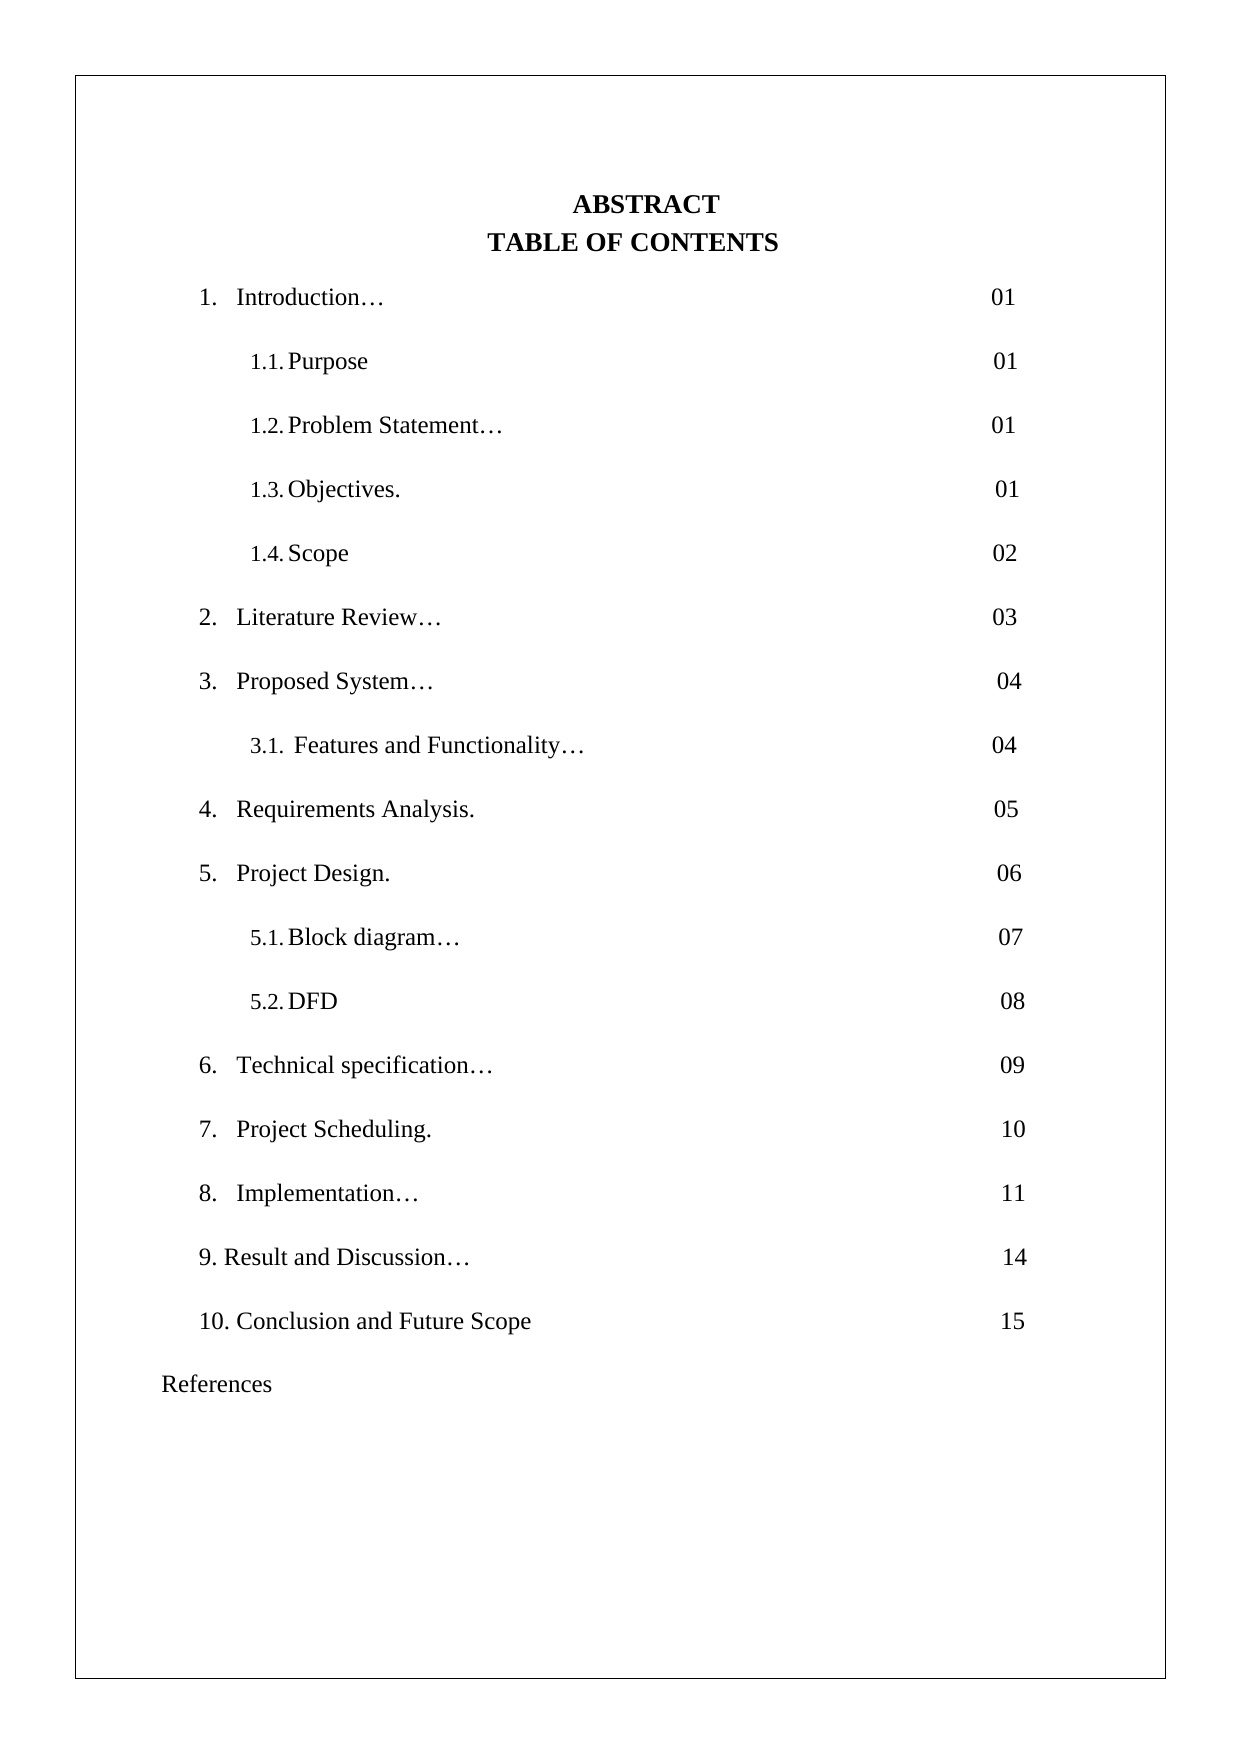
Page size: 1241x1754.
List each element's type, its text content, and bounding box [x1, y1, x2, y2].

text TABLE OF CONTENTS [314, 226, 952, 257]
list Introduction… 01 [199, 282, 1090, 311]
list Implementation… 11 [199, 1178, 1090, 1207]
list Project Scheduling. 10 [199, 1114, 1090, 1142]
list Proposed System… 04 [199, 666, 1090, 695]
list Literature Review… 03 [199, 602, 1090, 631]
list Problem Statement… 01 [250, 410, 1090, 439]
list Scope 02 [250, 538, 1090, 567]
list Purpose 01 [250, 346, 1090, 375]
list Features and Functionality… 04 [250, 730, 1090, 758]
list Objectives. 01 [250, 474, 1090, 503]
list Result and Discussion… 14 [199, 1242, 1090, 1271]
list Requirements Analysis. 05 [199, 794, 1090, 822]
list Project Design. 06 [199, 858, 1090, 886]
list DFD 08 [250, 986, 1090, 1014]
text References [161, 1369, 1090, 1398]
list Conclusion and Future Scope 15 [199, 1306, 1090, 1334]
text ABSTRACT [314, 188, 978, 219]
list Block diagram… 07 [250, 922, 1090, 951]
list Technical specification… 09 [199, 1050, 1090, 1078]
